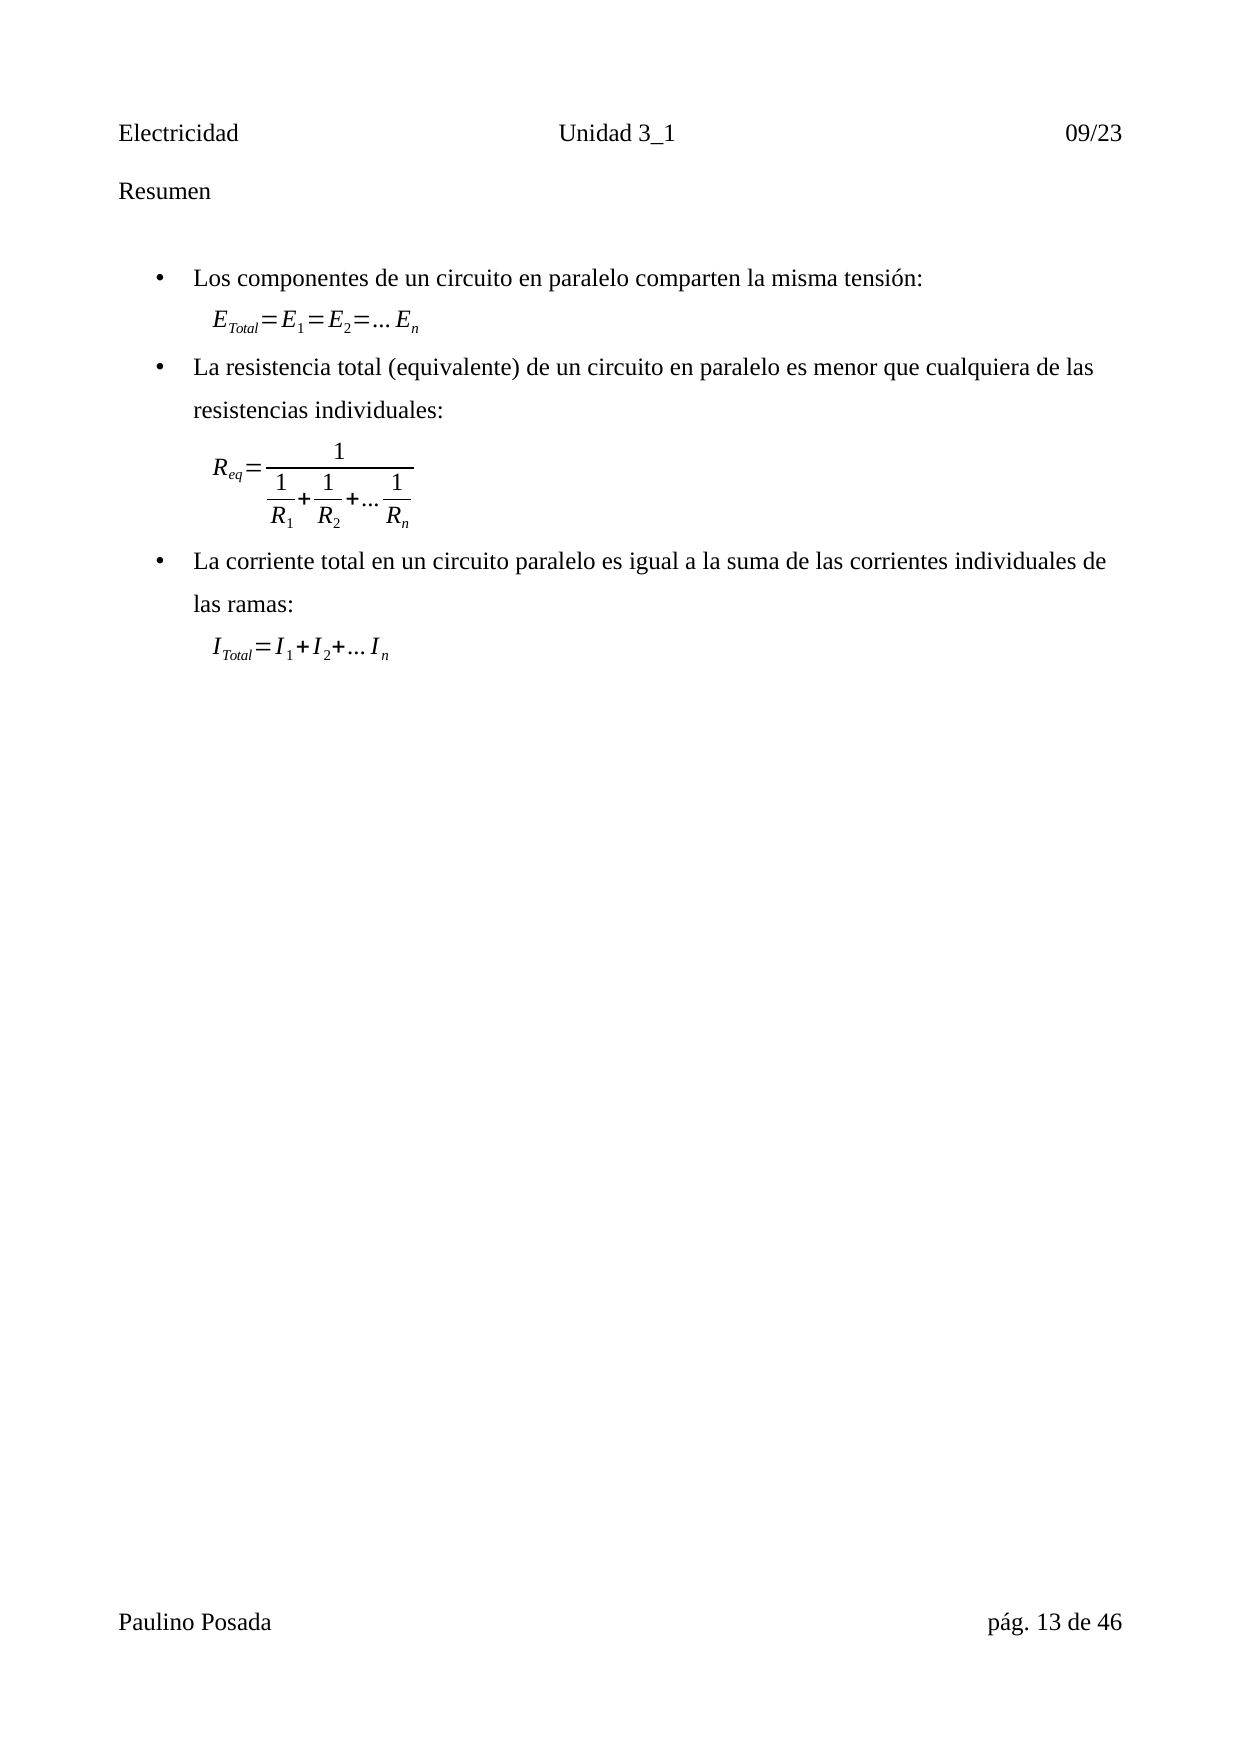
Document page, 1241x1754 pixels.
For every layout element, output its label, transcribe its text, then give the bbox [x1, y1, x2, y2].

text Resumen [118, 176, 1122, 205]
list Los componentes de un circuito en paralelo comparten la misma tensión: [156, 263, 1122, 291]
list La resistencia total (equivalente) de un circuito en paralelo es menor que cualquiera de las resistencias individuales: [156, 352, 1122, 423]
list La corriente total en un circuito paralelo es igual a la suma de las corrientes individuales de las ramas: [156, 546, 1122, 618]
